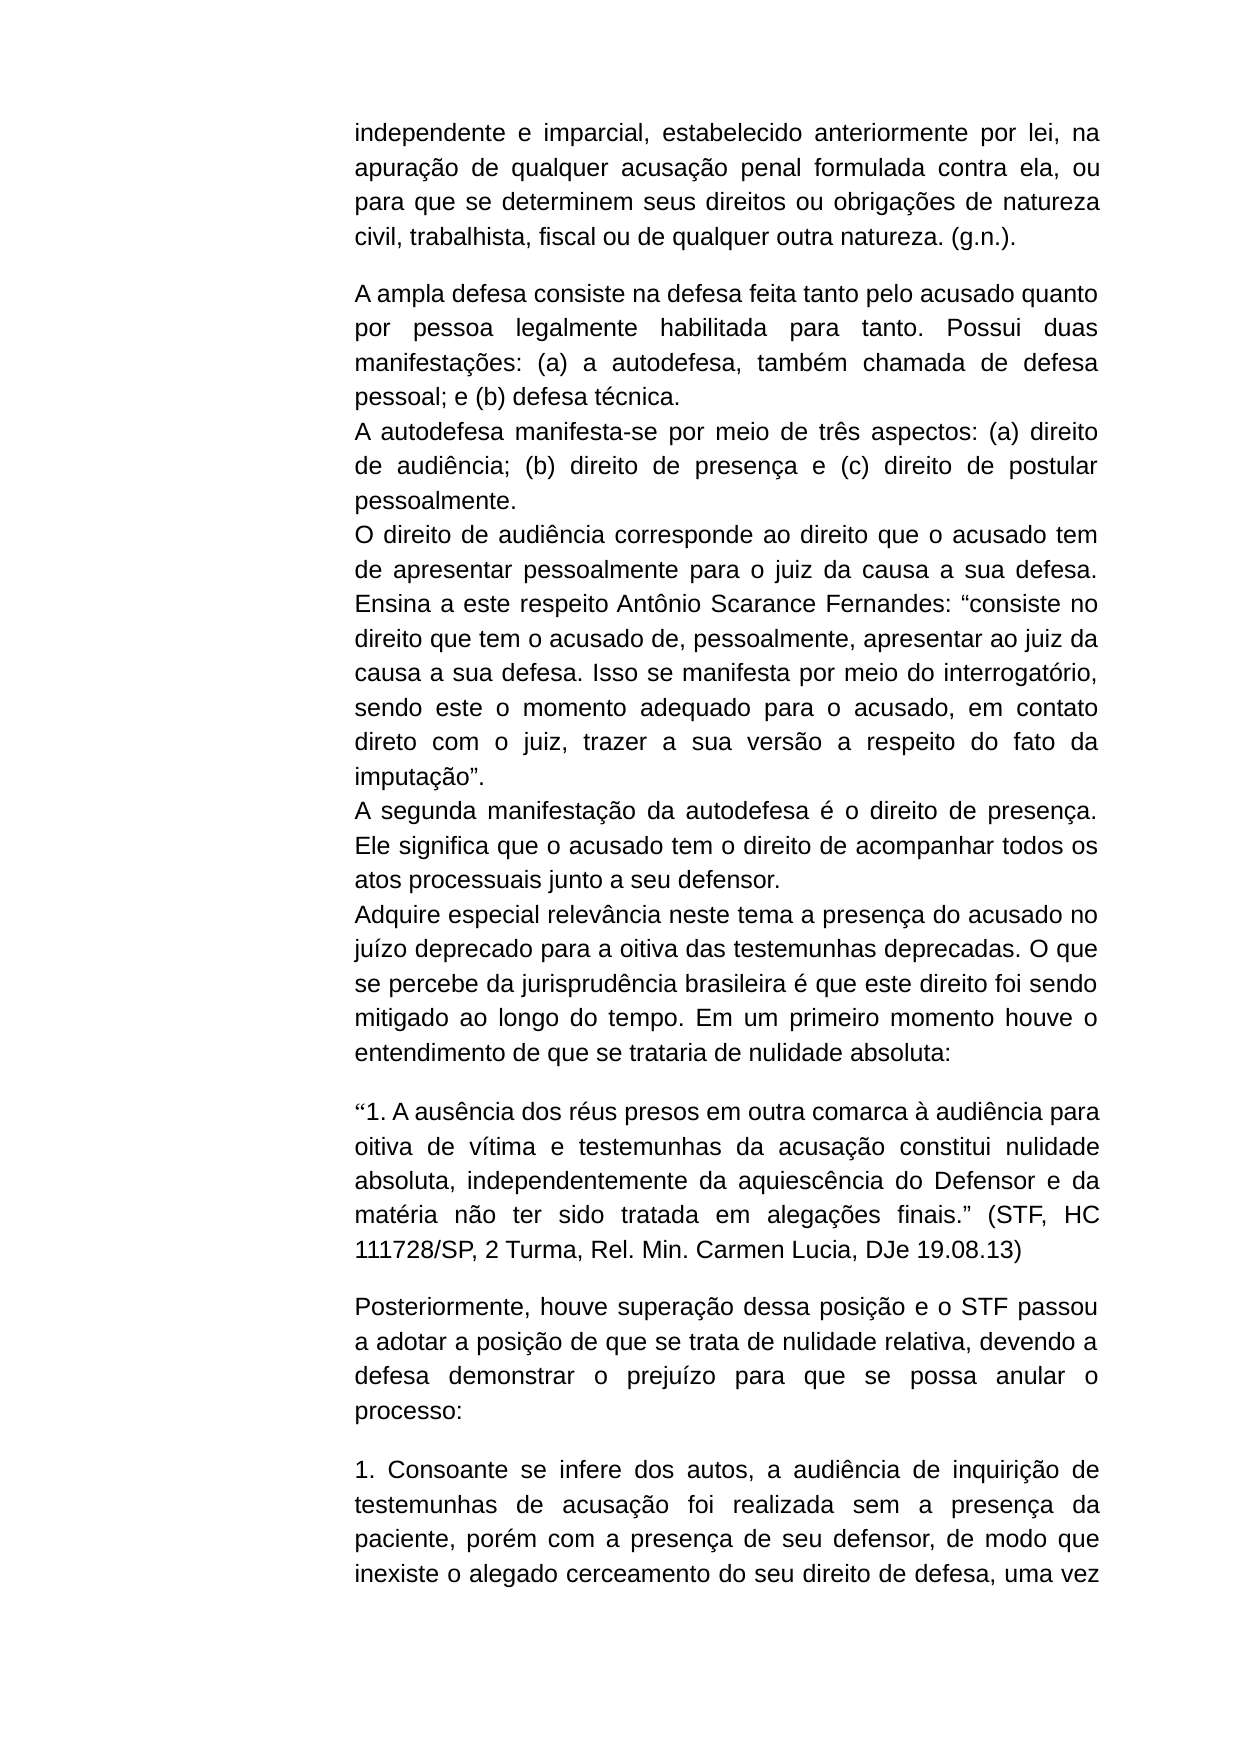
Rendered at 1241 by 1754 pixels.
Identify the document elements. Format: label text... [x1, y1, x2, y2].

text 1. Consoante se infere dos autos, a audiência de inquirição de testemunhas de acusação foi realizada sem a presença da paciente, porém com a presença de seu defensor, de modo que inexiste o alegado cerceamento do seu direito de defesa, uma vez [354, 1455, 1101, 1587]
text “1. A ausência dos réus presos em outra comarca à audiência para oitiva de vítima e testemunhas da acusação constitui nulidade absoluta, independentemente da aquiescência do Defensor e da matéria não ter sido tratada em alegações finais.” (STF, HC 111728/SP, 2 Turma, Rel. Min. Carmen Lucia, DJe 19.08.13) [354, 1097, 1101, 1264]
text independente e imparcial, estabelecido anteriormente por lei, na apuração de qualquer acusação penal formulada contra ela, ou para que se determinem seus direitos ou obrigações de natureza civil, trabalhista, fiscal ou de qualquer outra natureza. (g.n.). [354, 118, 1101, 250]
text O direito de audiência corresponde ao direito que o acusado tem de apresentar pessoalmente para o juiz da causa a sua defesa. Ensina a este respeito Antônio Scarance Fernandes: “consiste no direito que tem o acusado de, pessoalmente, apresentar ao juiz da causa a sua defesa. Isso se manifesta por meio do interrogatório, sendo este o momento adequado para o acusado, em contato direto com o juiz, trazer a sua versão a respeito do fato da imputação”. [354, 520, 1099, 790]
text A segunda manifestação da autodefesa é o direito de presença. Ele significa que o acusado tem o direito de acompanhar todos os atos processuais junto a seu defensor. [354, 796, 1099, 894]
text Adquire especial relevância neste tema a presença do acusado no juízo deprecado para a oitiva das testemunhas deprecadas. O que se percebe da jurisprudência brasileira é que este direito foi sendo mitigado ao longo do tempo. Em um primeiro momento houve o entendimento de que se trataria de nulidade absoluta: [354, 899, 1099, 1066]
text A autodefesa manifesta-se por meio de três aspectos: (a) direito de audiência; (b) direito de presença e (c) direito de postular pessoalmente. [354, 417, 1099, 514]
text A ampla defesa consiste na defesa feita tanto pelo acusado quanto por pessoa legalmente habilitada para tanto. Possui duas manifestações: (a) a autodefesa, também chamada de defesa pessoal; e (b) defesa técnica. [354, 279, 1099, 411]
text Posteriormente, houve superação dessa posição e o STF passou a adotar a posição de que se trata de nulidade relativa, devendo a defesa demonstrar o prejuízo para que se possa anular o processo: [354, 1292, 1099, 1424]
